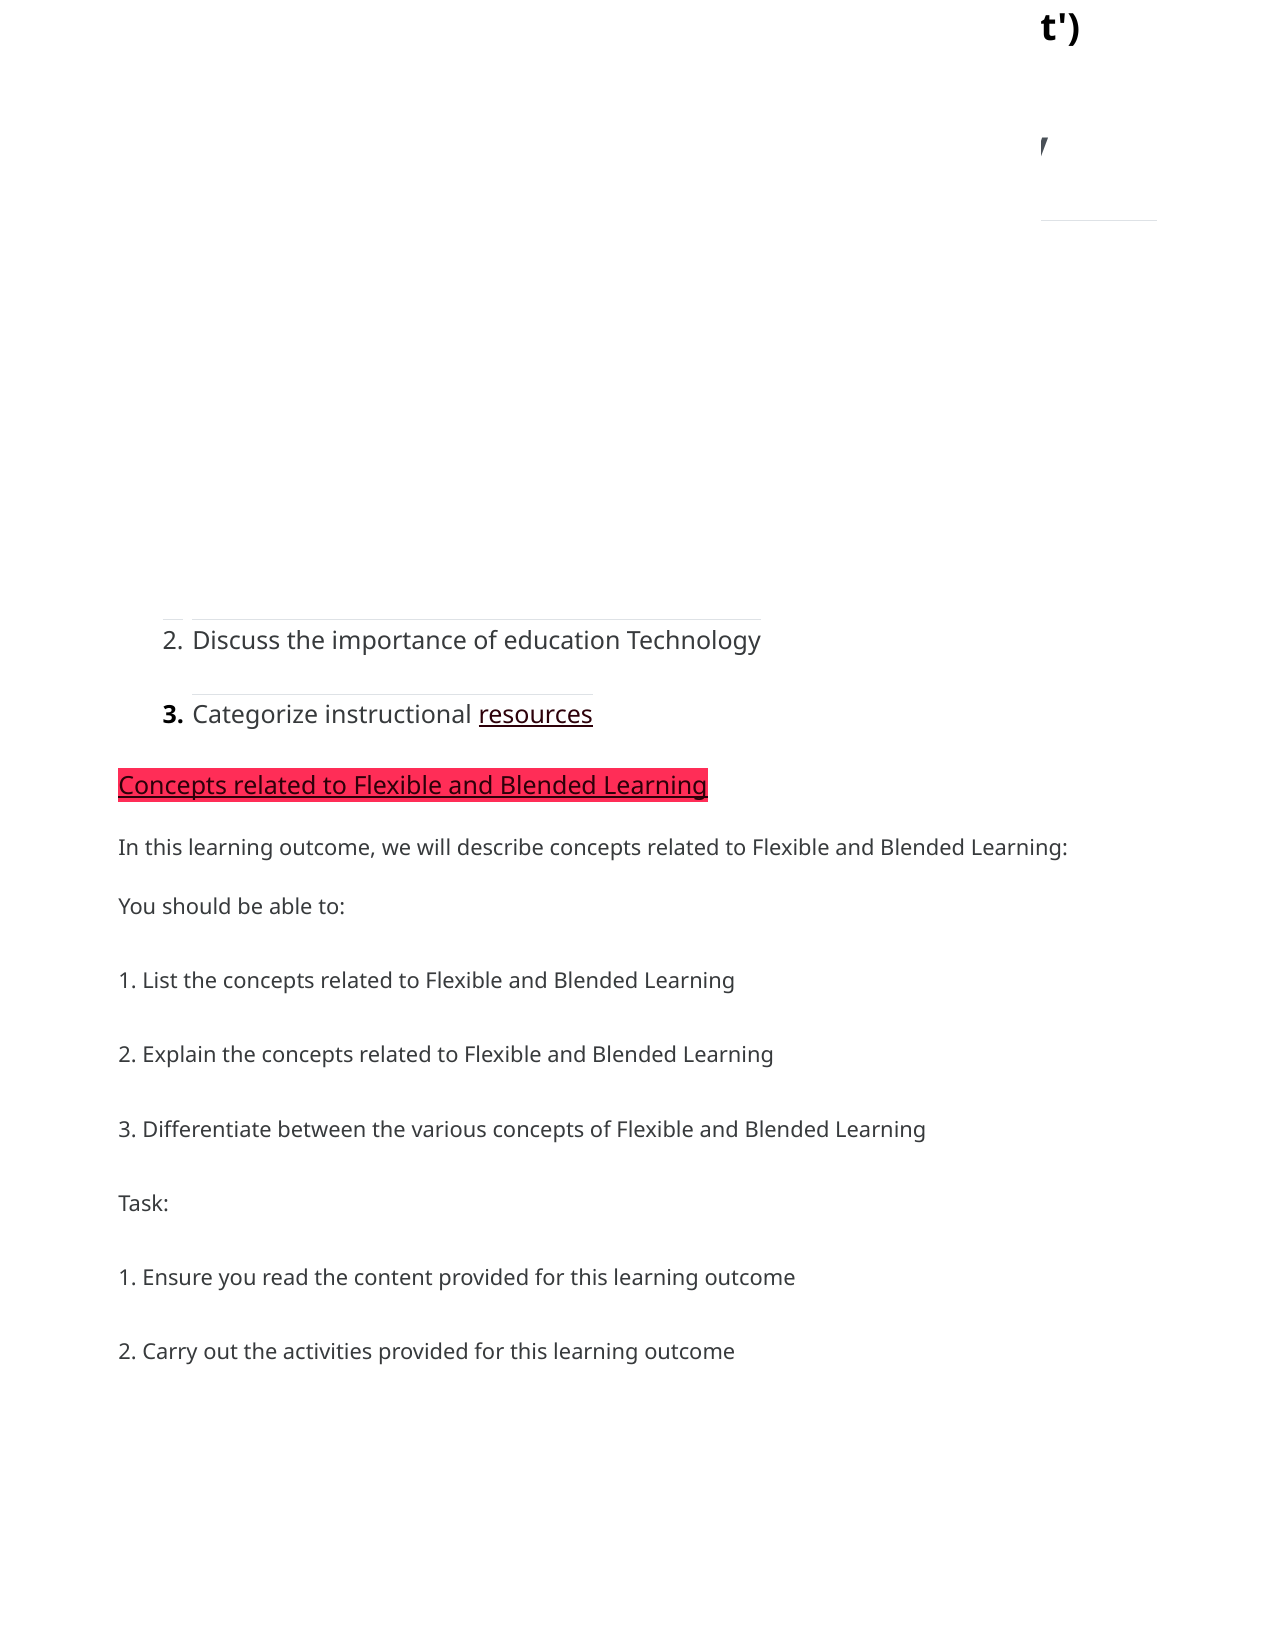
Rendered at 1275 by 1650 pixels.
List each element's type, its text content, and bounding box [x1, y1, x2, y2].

list Categorize instructional resources [162, 693, 1157, 731]
text 2. Carry out the activities provided for this learning outcome [118, 1336, 1157, 1366]
text 3. Differentiate between the various concepts of Flexible and Blended Learning [118, 1113, 1157, 1143]
text You should be able to: [118, 891, 1157, 921]
text 2. Explain the concepts related to Flexible and Blended Learning [118, 1039, 1157, 1069]
text Concepts in Educational Technology [1041, 291, 1157, 393]
text 1. Ensure you read the content provided for this learning outcome [118, 1262, 1157, 1292]
list Define key terms used in education technology [1041, 545, 1157, 582]
list Discuss the importance of education Technology [162, 619, 1157, 656]
text Concepts related to Flexible and Blended Learning In this learning outcome, we will describe concepts related to Flexible and Blended Learning: [118, 768, 1157, 861]
text In this module, you are expected to: [1041, 456, 1157, 493]
subtitle Synchronous Learning and Asynchronous Learning (cont') [1041, 0, 1275, 51]
text Task: [118, 1188, 1157, 1217]
text 1. List the concepts related to Flexible and Blended Learning [118, 965, 1157, 995]
subtitle Topic 2: Apply concepts in Educational Technology [1041, 118, 1157, 169]
